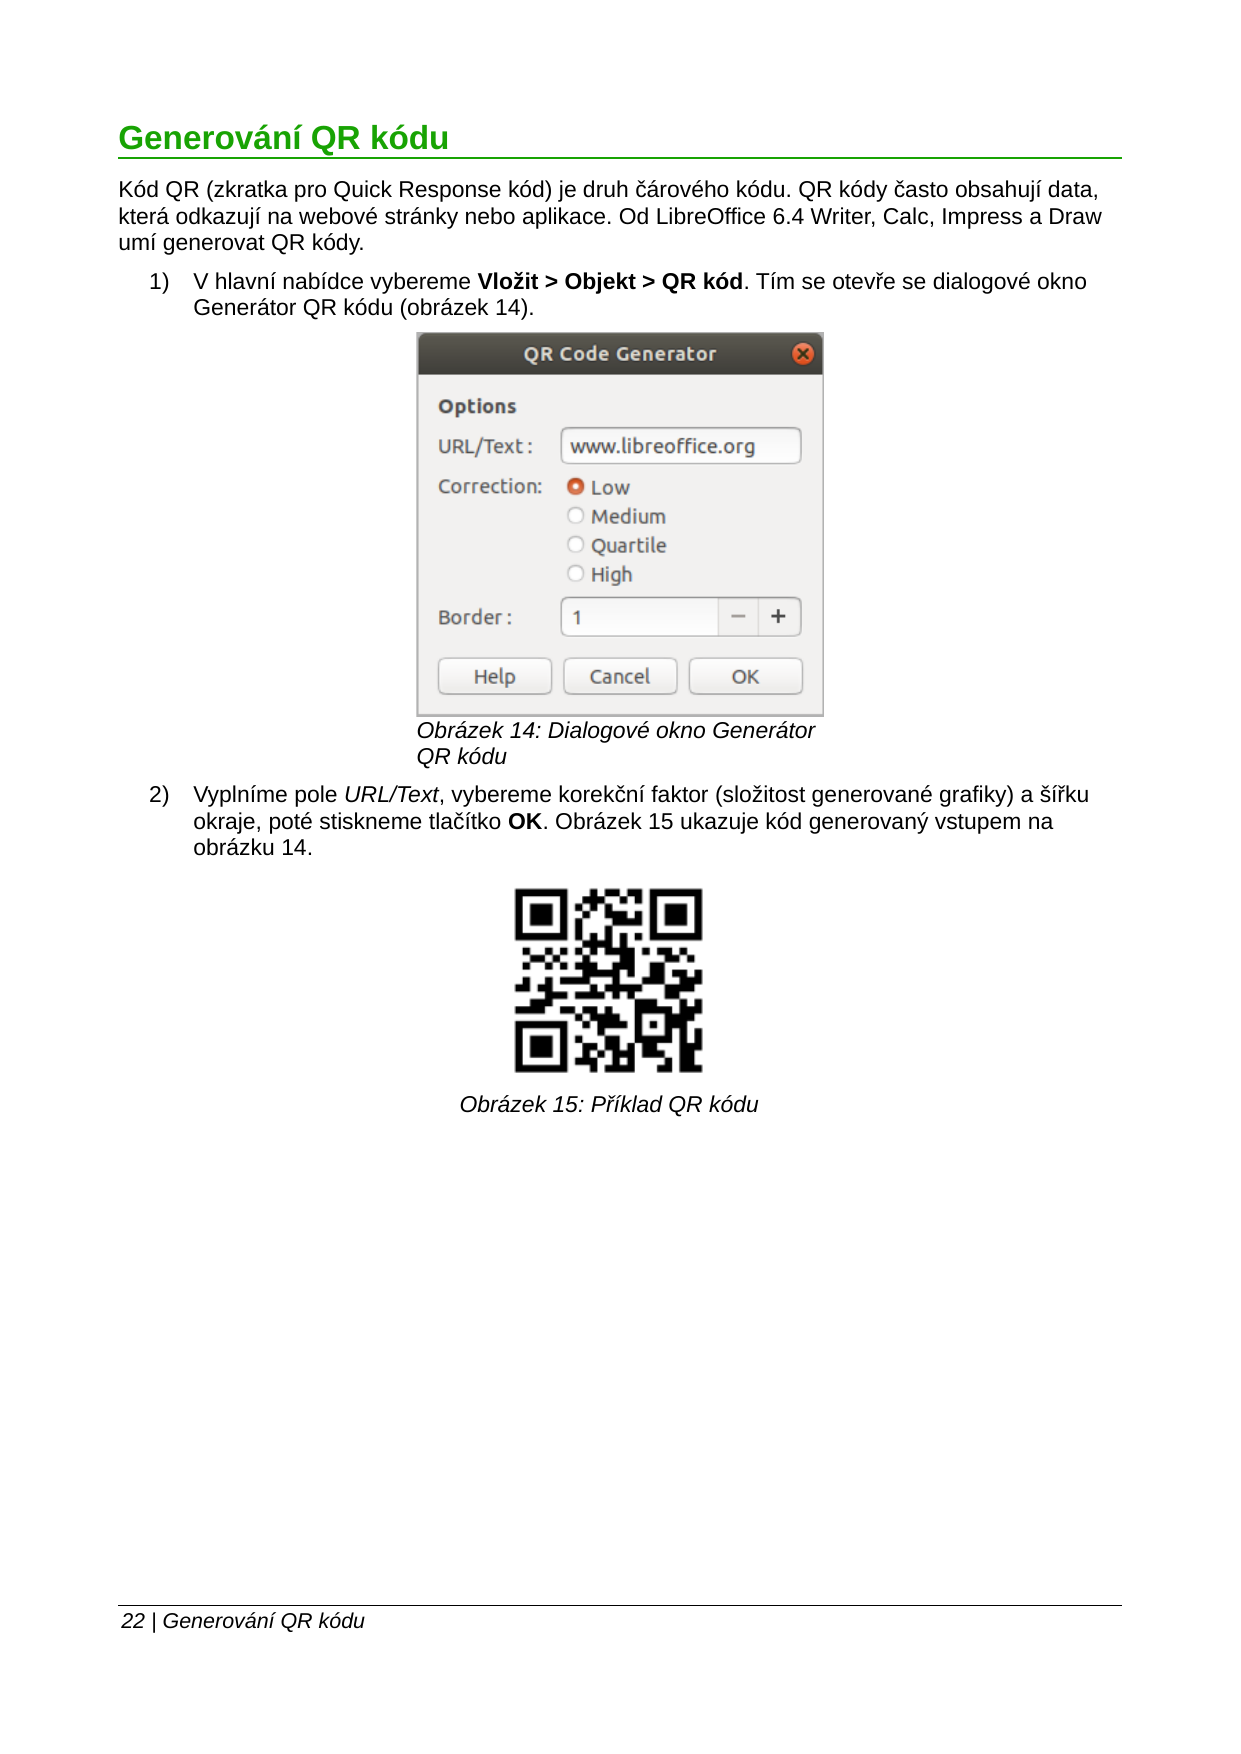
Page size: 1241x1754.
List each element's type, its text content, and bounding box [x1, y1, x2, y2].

text Obrázek 14: Dialogové okno Generátor QR kódu [416, 717, 824, 769]
picture [498, 872, 718, 1092]
list Vyplníme pole URL/Text, vybereme korekční faktor (složitost generované grafiky) a šířku okraje, poté stiskneme tlačítko OK. Obrázek 15 ukazuje kód generovaný vstupem na obrázku 14. [169, 781, 1122, 860]
subtitle Generování QR kódu [118, 118, 1122, 157]
list V hlavní nabídce vybereme Vložit > Objekt > QR kód. Tím se otevře se dialogové okno Generátor QR kódu (obrázek 14). [169, 268, 1122, 321]
text Kód QR (zkratka pro Quick Response kód) je druh čárového kódu. QR kódy často obsahují data, která odkazují na webové stránky nebo aplikace. Od LibreOffice 6.4 Writer, Calc, Impress a Draw umí generovat QR kódy. [118, 176, 1122, 255]
text Obrázek 15: Příklad QR kódu [459, 872, 781, 1118]
picture [416, 332, 824, 717]
